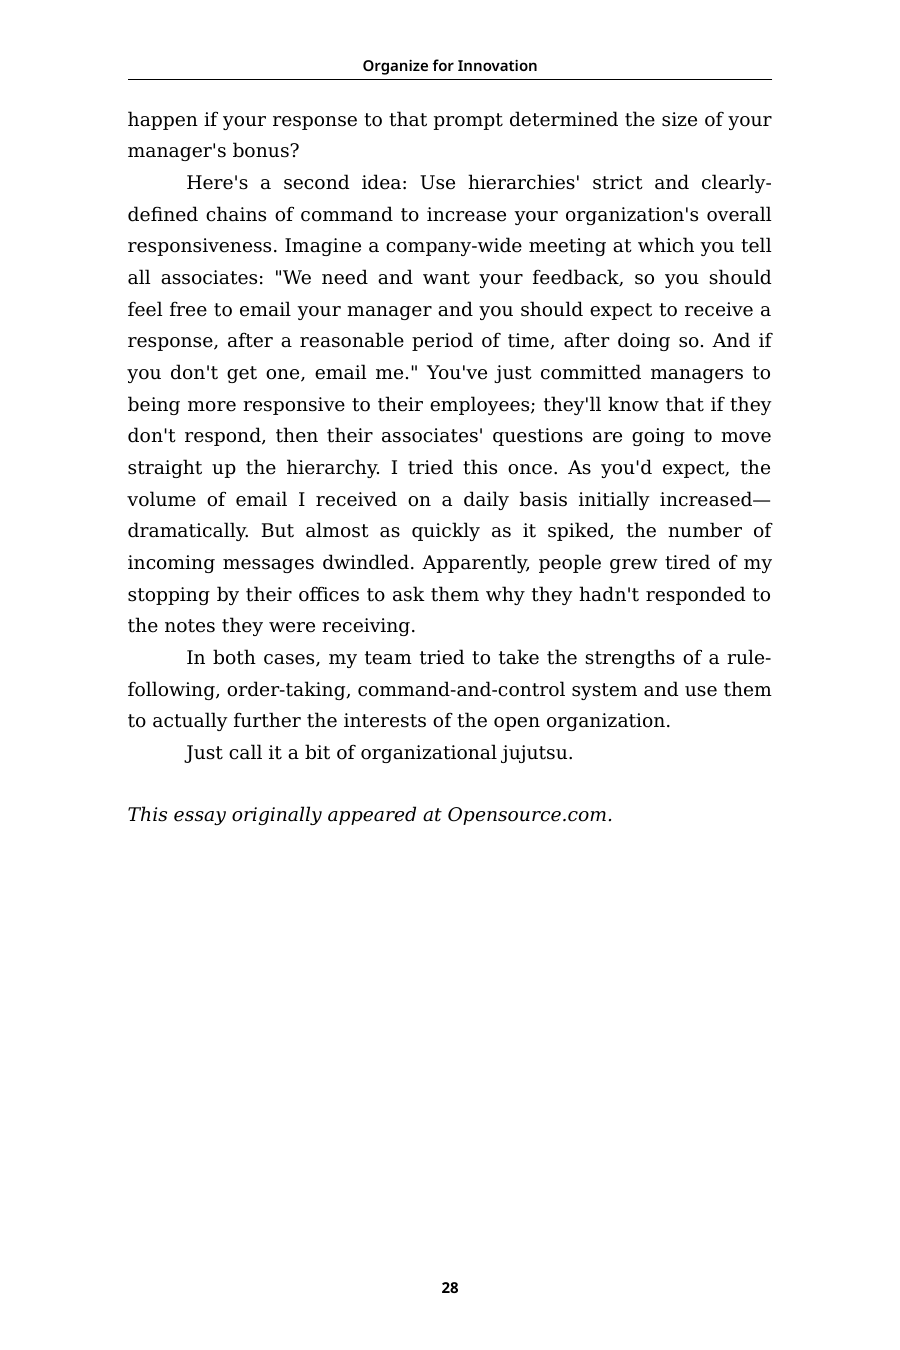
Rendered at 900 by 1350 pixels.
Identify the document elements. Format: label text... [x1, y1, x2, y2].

text Just call it a bit of organizational jujutsu. [127, 742, 772, 764]
text Here's a second idea: Use hierarchies' strict and clearly-defined chains of command to increase your organization's overall responsiveness. Imagine a company-wide meeting at which you tell all associates: "We need and want your feedback, so you should feel free to email your manager and you should expect to receive a response, after a reasonable period of time, after doing so. And if you don't get one, email me." You've just committed managers to being more responsive to their employees; they'll know that if they don't respond, then their associates' questions are going to move straight up the hierarchy. I tried this once. As you'd expect, the volume of email I received on a daily basis initially increased—dramatically. But almost as quickly as it spiked, the number of incoming messages dwindled. Apparently, people grew tired of my stopping by their offices to ask them why they hadn't responded to the notes they were receiving. [127, 172, 772, 637]
text happen if your response to that prompt determined the size of your manager's bonus? [127, 109, 772, 162]
text In both cases, my team tried to take the strengths of a rule-following, order-taking, command-and-control system and use them to actually further the interests of the open organization. [127, 647, 772, 732]
text This essay originally appeared at Opensource.com. [127, 804, 772, 826]
